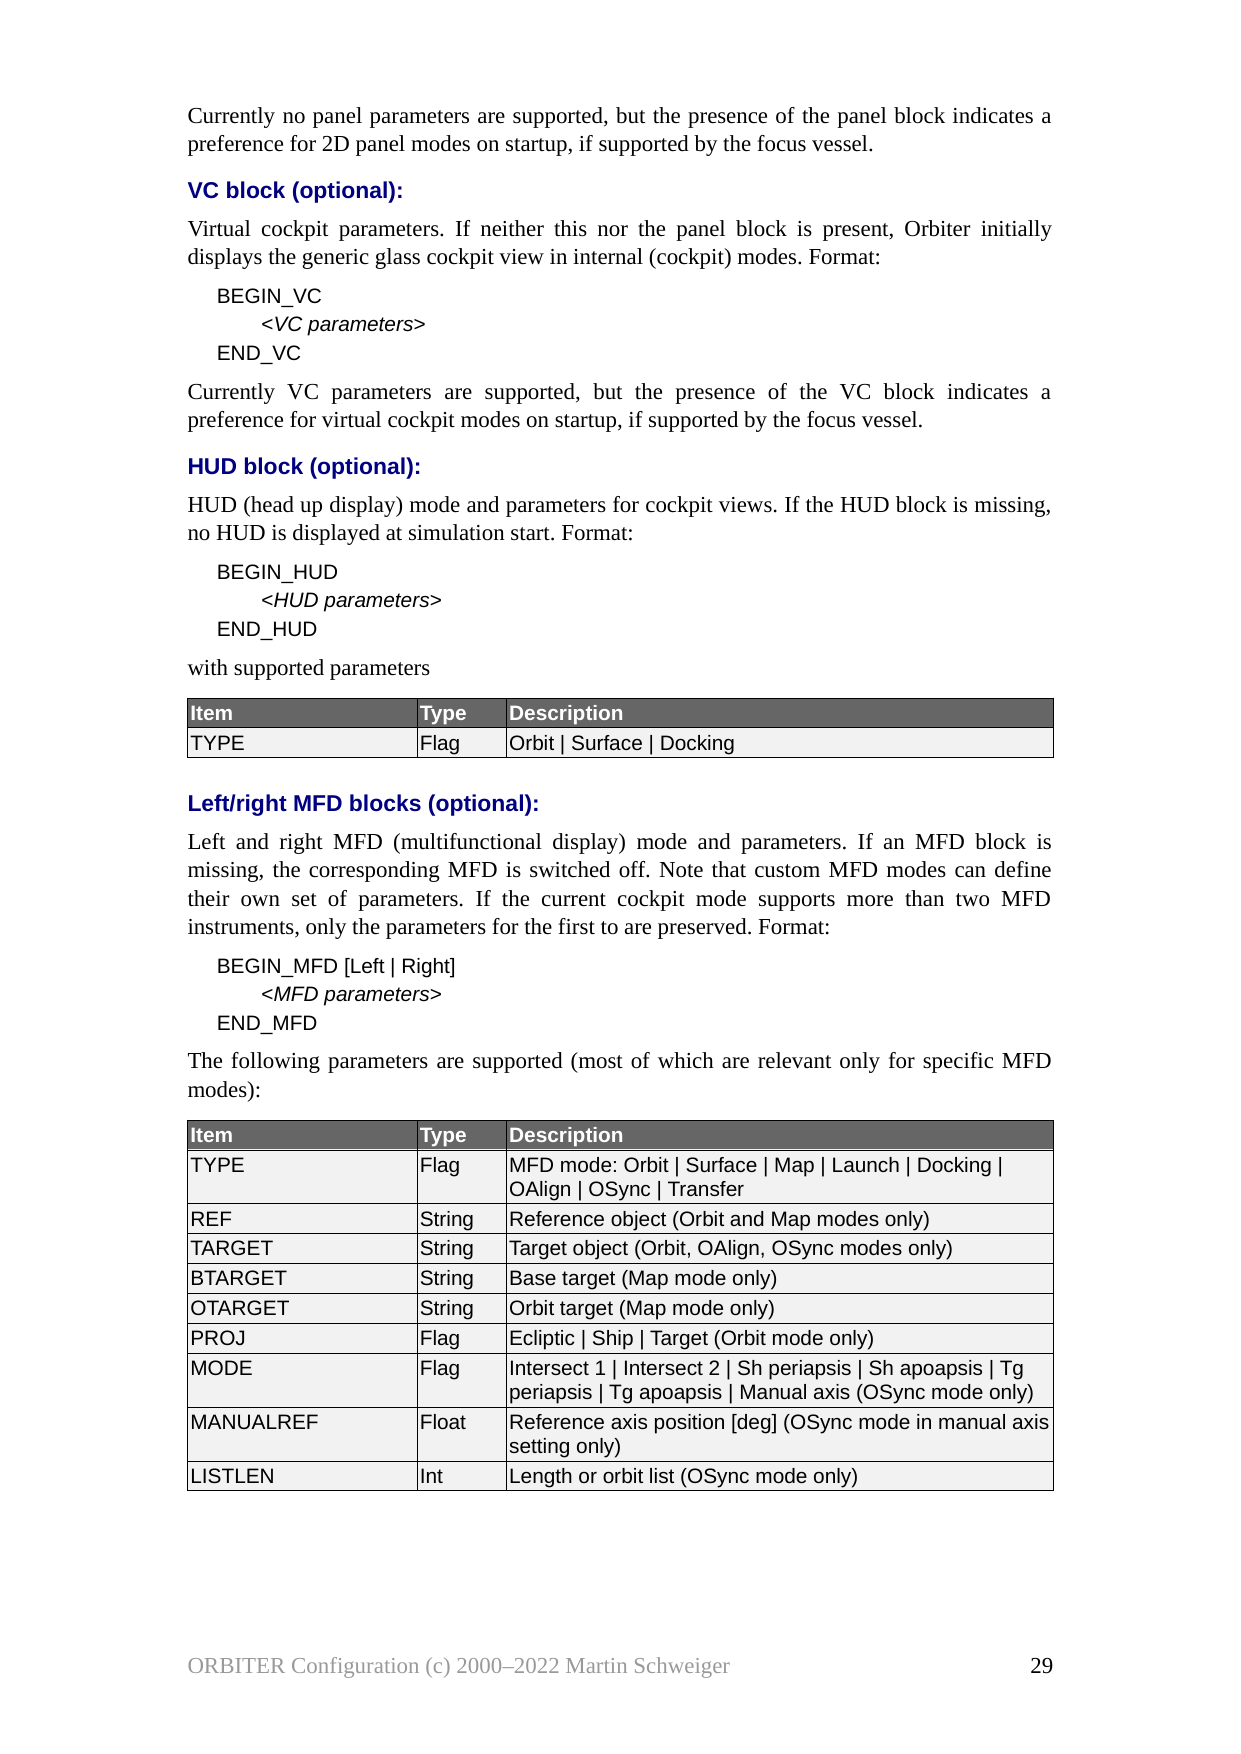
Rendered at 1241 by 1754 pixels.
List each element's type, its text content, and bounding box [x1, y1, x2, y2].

table_header Type [418, 699, 506, 727]
table_cell Orbit target (Map mode only) [507, 1294, 1053, 1323]
text BEGIN_HUD [217, 557, 1053, 585]
table_cell Flag [418, 728, 506, 757]
table_cell Orbit | Surface | Docking [507, 728, 1053, 757]
table_cell MODE [188, 1354, 417, 1407]
table_cell TYPE [188, 1151, 417, 1203]
table_cell TARGET [188, 1234, 417, 1263]
table_cell Flag [418, 1354, 506, 1407]
table_cell Float [418, 1408, 506, 1461]
table_cell BTARGET [188, 1264, 417, 1293]
table_cell Intersect 1 | Intersect 2 | Sh periapsis | Sh apoapsis | Tg periapsis | Tg apoapsis | Manual axis (OSync mode only) [507, 1354, 1053, 1407]
table_cell Target object (Orbit, OAlign, OSync modes only) [507, 1234, 1053, 1263]
text HUD (head up display) mode and parameters for cockpit views. If the HUD block is missing, no HUD is displayed at simulation start. Format: [187, 489, 1053, 546]
text The following parameters are supported (most of which are relevant only for specific MFD modes): [187, 1046, 1053, 1103]
text BEGIN_VC [217, 281, 1053, 309]
text Currently no panel parameters are supported, but the presence of the panel block indicates a preference for 2D panel modes on startup, if supported by the focus vessel. [187, 100, 1053, 157]
table_cell String [418, 1264, 506, 1293]
text BEGIN_MFD [Left | Right] [217, 951, 1053, 979]
text Currently VC parameters are supported, but the presence of the VC block indicates a preference for virtual cockpit modes on startup, if supported by the focus vessel. [187, 376, 1053, 433]
table_header Description [507, 699, 1053, 727]
subtitle Left/right MFD blocks (optional): [187, 790, 1053, 816]
text END_MFD [217, 1007, 1053, 1036]
table_cell REF [188, 1204, 417, 1233]
table_cell Reference axis position [deg] (OSync mode in manual axis setting only) [507, 1408, 1053, 1461]
table_cell MFD mode: Orbit | Surface | Map | Launch | Docking | OAlign | OSync | Transfer [507, 1151, 1053, 1203]
table_cell MANUALREF [188, 1408, 417, 1461]
text Left and right MFD (multifunctional display) mode and parameters. If an MFD block is missing, the corresponding MFD is switched off. Note that custom MFD modes can define their own set of parameters. If the current cockpit mode supports more than two MFD instruments, only the parameters for the first to are preserved. Format: [187, 827, 1053, 940]
table_cell String [418, 1234, 506, 1263]
table_cell Reference object (Orbit and Map modes only) [507, 1204, 1053, 1233]
subtitle VC block (optional): [187, 177, 1053, 203]
table_cell Length or orbit list (OSync mode only) [507, 1462, 1053, 1490]
table_cell String [418, 1294, 506, 1323]
text <HUD parameters> [217, 585, 1053, 613]
table_cell Ecliptic | Ship | Target (Orbit mode only) [507, 1324, 1053, 1353]
table_header Item [188, 699, 417, 727]
text END_VC [217, 337, 1053, 366]
text <VC parameters> [217, 309, 1053, 337]
text Virtual cockpit parameters. If neither this nor the panel block is present, Orbiter initially displays the generic glass cockpit view in internal (cockpit) modes. Format: [187, 213, 1053, 270]
table_header Item [188, 1121, 417, 1149]
table_cell OTARGET [188, 1294, 417, 1323]
table_cell Flag [418, 1324, 506, 1353]
subtitle HUD block (optional): [187, 453, 1053, 479]
table_cell Base target (Map mode only) [507, 1264, 1053, 1293]
text <MFD parameters> [217, 979, 1053, 1007]
table_header Type [418, 1121, 506, 1149]
text with supported parameters [187, 652, 1053, 681]
table_header Description [507, 1121, 1053, 1149]
table_cell Flag [418, 1151, 506, 1203]
table_cell Int [418, 1462, 506, 1490]
table_cell TYPE [188, 728, 417, 757]
text END_HUD [217, 613, 1053, 642]
table_cell LISTLEN [188, 1462, 417, 1490]
table_cell String [418, 1204, 506, 1233]
table_cell PROJ [188, 1324, 417, 1353]
